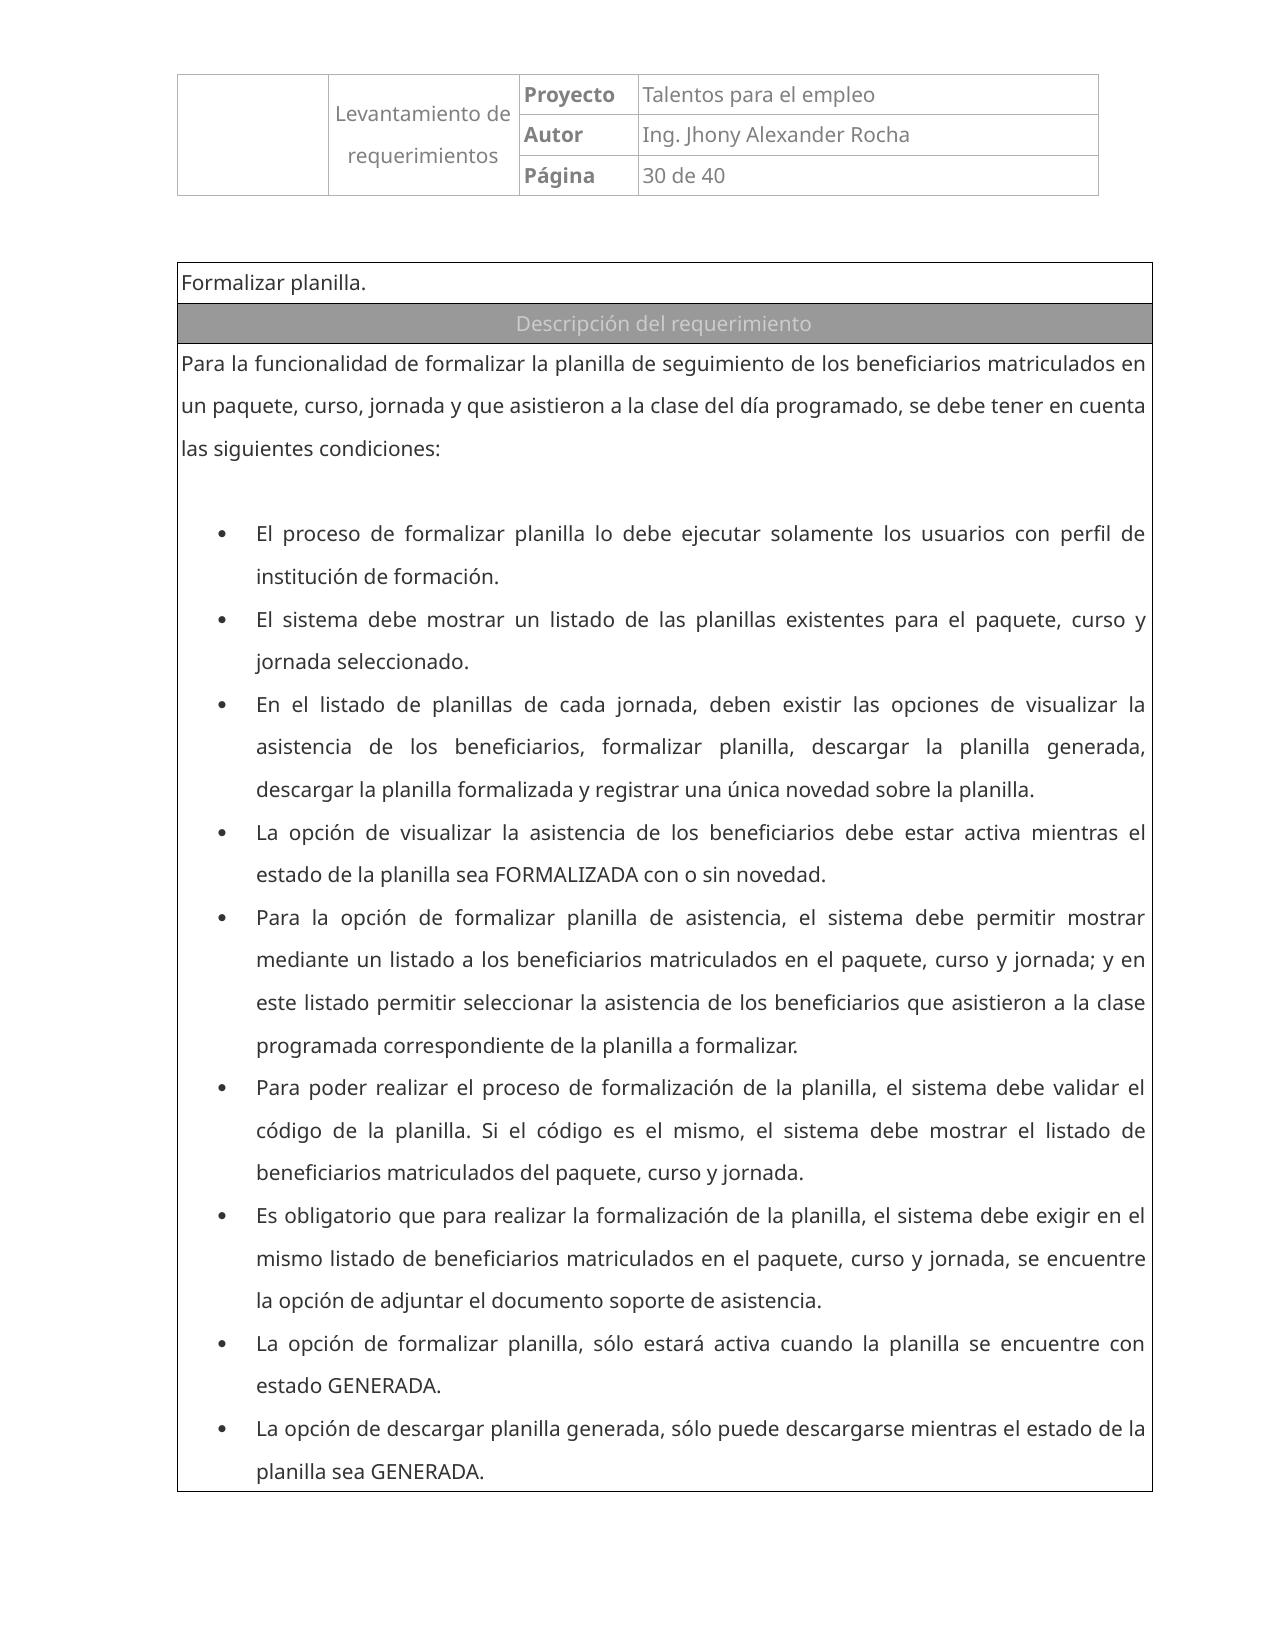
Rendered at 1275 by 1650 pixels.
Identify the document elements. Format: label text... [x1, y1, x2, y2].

table_cell Descripción del requerimiento [178, 304, 1152, 343]
table_cell Formalizar planilla. [178, 263, 1152, 302]
table_cell Para la funcionalidad de formalizar la planilla de seguimiento de los beneficiarios matriculados en un paquete, curso, jornada y que asistieron a la clase del día programado, se debe tener en cuenta las siguientes condiciones: El proceso de formalizar planilla lo debe ejecutar solamente los usuarios con perfil de institución de formación. El sistema debe mostrar un listado de las planillas existentes para el paquete, curso y jornada seleccionado. En el listado de planillas de cada jornada, deben existir las opciones de visualizar la asistencia de los beneficiarios, formalizar planilla, descargar la planilla generada, descargar la planilla formalizada y registrar una única novedad sobre la planilla. La opción de visualizar la asistencia de los beneficiarios debe estar activa mientras el estado de la planilla sea FORMALIZADA con o sin novedad. Para la opción de formalizar planilla de asistencia, el sistema debe permitir mostrar mediante un listado a los beneficiarios matriculados en el paquete, curso y jornada; y en este listado permitir seleccionar la asistencia de los beneficiarios que asistieron a la clase programada correspondiente de la planilla a formalizar. Para poder realizar el proceso de formalización de la planilla, el sistema debe validar el código de la planilla. Si el código es el mismo, el sistema debe mostrar el listado de beneficiarios matriculados del paquete, curso y jornada. Es obligatorio que para realizar la formalización de la planilla, el sistema debe exigir en el mismo listado de beneficiarios matriculados en el paquete, curso y jornada, se encuentre la opción de adjuntar el documento soporte de asistencia. La opción de formalizar planilla, sólo estará activa cuando la planilla se encuentre con estado GENERADA. La opción de descargar planilla generada, sólo puede descargarse mientras el estado de la planilla sea GENERADA. La opción de descargar planilla formalizada, sólo puede descargarse mientras el estado de la planilla sea FORMALIZADA con o sin novedad. La opción de registrar una única novedad, sólo estará activa mientras el estado de la planilla sea FORMALIZADA sin novedad. Para registrar una novedad es necesario que se ingrese una observación que justifique el ingreso de la novedad en la planilla. Para el registro de una novedad, el usuario tendrá la opción de adjuntar un documento soporte, si es necesario, de lo contrario, el sistema generará la novedad sin ningún documento soporte. Cuando una planilla se encuentre con estado FORMALIZADO con novedad, el sistema debe permitir la descarga del soporte de la novedad. [178, 344, 1152, 1491]
